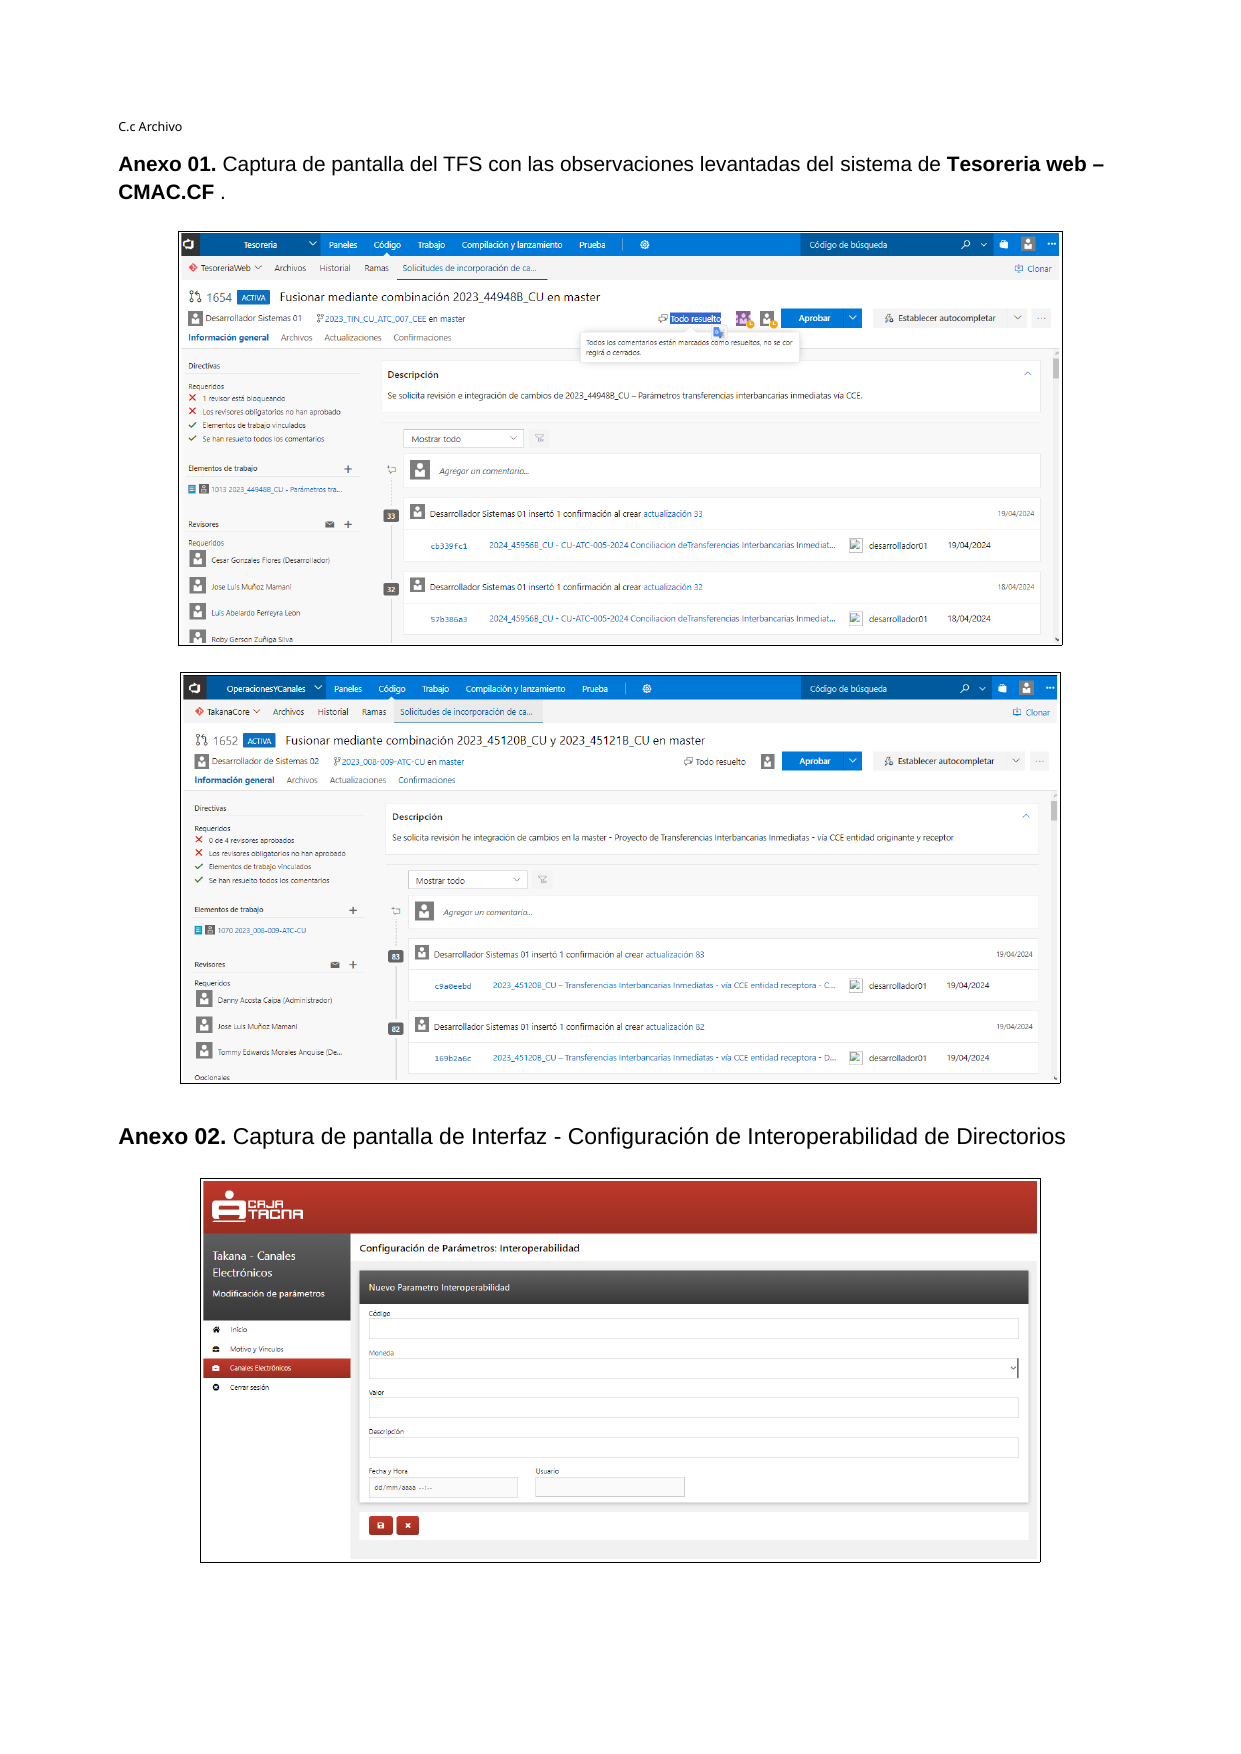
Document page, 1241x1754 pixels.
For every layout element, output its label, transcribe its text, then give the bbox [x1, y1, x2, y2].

text Anexo 01. Captura de pantalla del TFS con las observaciones levantadas del sistema de Tesoreria web – CMAC.CF . [118, 152, 1122, 204]
picture [183, 675, 1058, 1080]
picture [203, 1181, 1037, 1559]
text Anexo 02. Captura de pantalla de Interfaz - Configuración de Interoperabilidad de Directorios [118, 1123, 1122, 1149]
text C.c Archivo [118, 118, 1122, 135]
picture [181, 233, 1059, 643]
